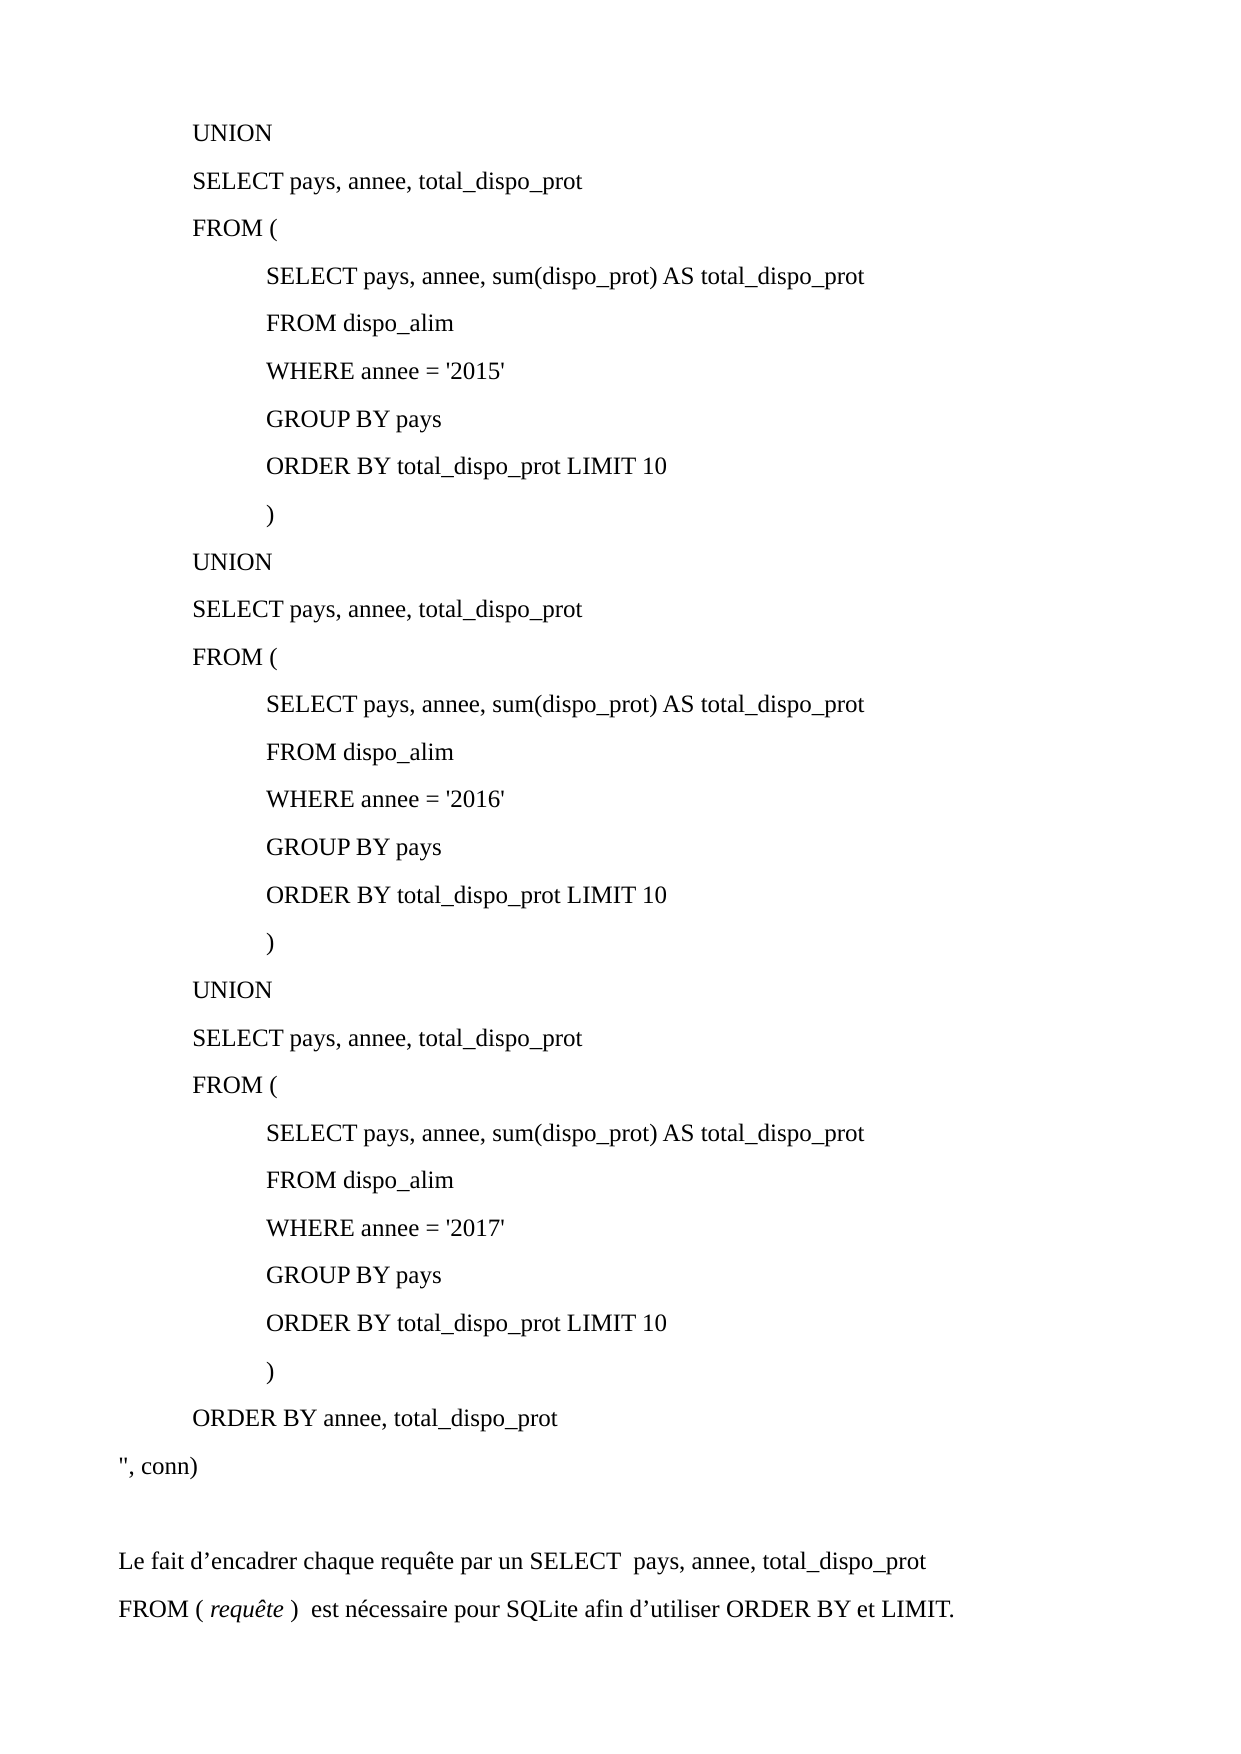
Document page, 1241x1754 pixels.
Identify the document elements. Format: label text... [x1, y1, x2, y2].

text GROUP BY pays [118, 404, 1122, 432]
text FROM dispo_alim [118, 737, 1122, 766]
text FROM dispo_alim [118, 1165, 1122, 1194]
text ORDER BY annee, total_dispo_prot [118, 1403, 1122, 1432]
text Le fait d’encadrer chaque requête par un SELECT pays, annee, total_dispo_prot [118, 1546, 1122, 1575]
text SELECT pays, annee, total_dispo_prot [118, 1023, 1122, 1051]
text SELECT pays, annee, total_dispo_prot [118, 594, 1122, 623]
text SELECT pays, annee, sum(dispo_prot) AS total_dispo_prot [118, 689, 1122, 718]
text FROM ( [118, 642, 1122, 671]
text WHERE annee = '2015' [118, 356, 1122, 385]
text GROUP BY pays [118, 1261, 1122, 1289]
text SELECT pays, annee, sum(dispo_prot) AS total_dispo_prot [118, 261, 1122, 290]
text SELECT pays, annee, total_dispo_prot [118, 166, 1122, 194]
text ) [118, 499, 1122, 528]
text ", conn) [118, 1451, 1122, 1480]
text SELECT pays, annee, sum(dispo_prot) AS total_dispo_prot [118, 1118, 1122, 1147]
text WHERE annee = '2016' [118, 784, 1122, 813]
text GROUP BY pays [118, 832, 1122, 861]
text ORDER BY total_dispo_prot LIMIT 10 [118, 1308, 1122, 1337]
text ) [118, 1356, 1122, 1384]
text FROM ( [118, 1070, 1122, 1099]
text ) [118, 927, 1122, 956]
text FROM ( [118, 213, 1122, 242]
text FROM ( requête ) est nécessaire pour SQLite afin d’utiliser ORDER BY et LIMIT. [118, 1594, 1122, 1623]
text FROM dispo_alim [118, 308, 1122, 337]
text UNION [118, 547, 1122, 575]
text UNION [118, 975, 1122, 1004]
text UNION [118, 118, 1122, 147]
text ORDER BY total_dispo_prot LIMIT 10 [118, 880, 1122, 908]
text WHERE annee = '2017' [118, 1213, 1122, 1242]
text ORDER BY total_dispo_prot LIMIT 10 [118, 451, 1122, 480]
